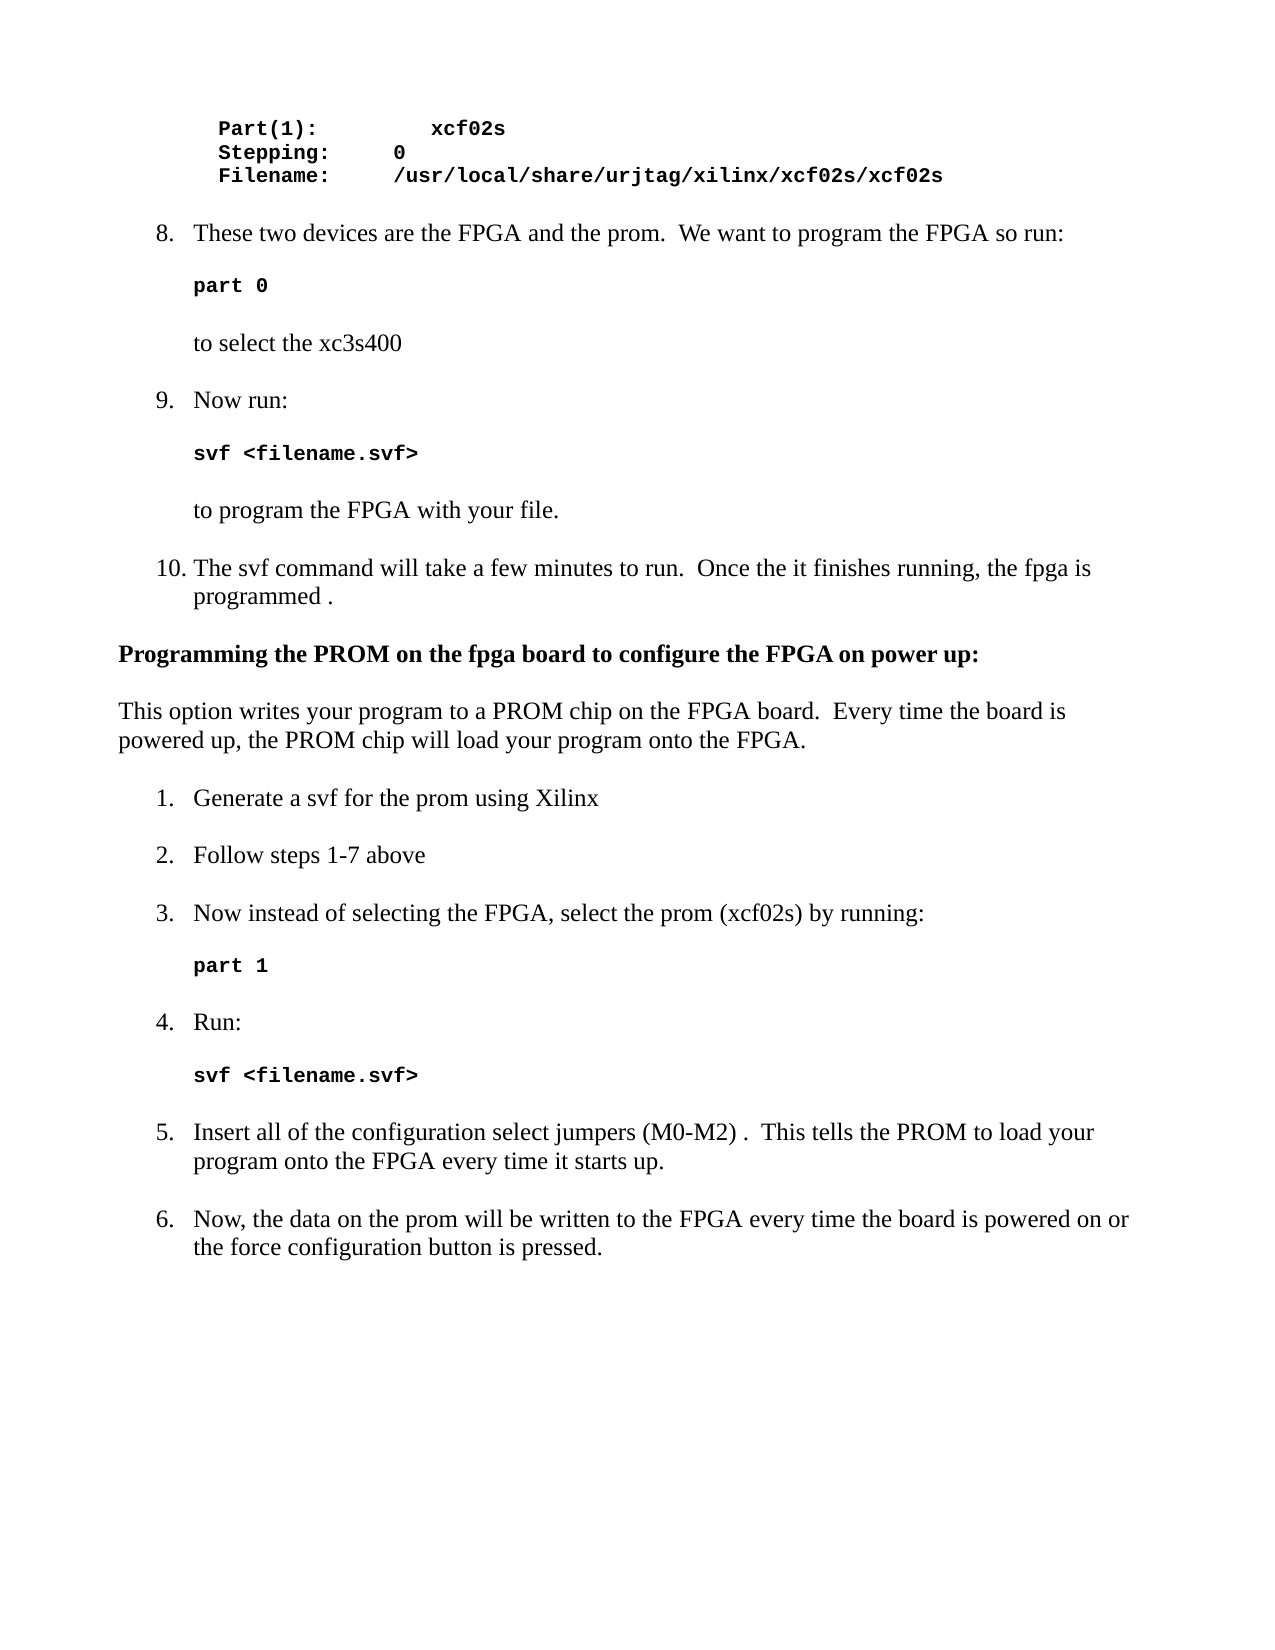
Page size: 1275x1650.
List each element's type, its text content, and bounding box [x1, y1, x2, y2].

list svf <filename.svf> [156, 1036, 1157, 1089]
list to select the xc3s400 [156, 328, 1157, 356]
list These two devices are the FPGA and the prom. We want to program the FPGA so run: [156, 218, 1157, 275]
list Follow steps 1-7 above [156, 840, 1157, 869]
list Filename: /usr/local/share/urjtag/xilinx/xcf02s/xcf02s [156, 165, 1157, 189]
list Stepping: 0 [156, 142, 1157, 165]
text Programming the PROM on the fpga board to configure the FPGA on power up: [118, 639, 1157, 668]
list Insert all of the configuration select jumpers (M0-M2) . This tells the PROM to load your program onto the FPGA every time it starts up. [156, 1117, 1157, 1175]
list Part(1): xcf02s [156, 118, 1157, 142]
list part 1 [156, 955, 1157, 979]
list Now, the data on the prom will be written to the FPGA every time the board is powered on or the force configuration button is pressed. [156, 1204, 1157, 1261]
list Generate a svf for the prom using Xilinx [156, 783, 1157, 811]
list The svf command will take a few minutes to run. Once the it finishes running, the fpga is programmed . [156, 553, 1157, 610]
list Run: [156, 1007, 1157, 1036]
list Now instead of selecting the FPGA, select the prom (xcf02s) by running: [156, 898, 1157, 926]
list svf <filename.svf> [156, 443, 1157, 466]
list Now run: [156, 385, 1157, 414]
text This option writes your program to a PROM chip on the FPGA board. Every time the board is powered up, the PROM chip will load your program onto the FPGA. [118, 696, 1157, 754]
list to program the FPGA with your file. [156, 495, 1157, 524]
list part 0 [156, 275, 1157, 299]
